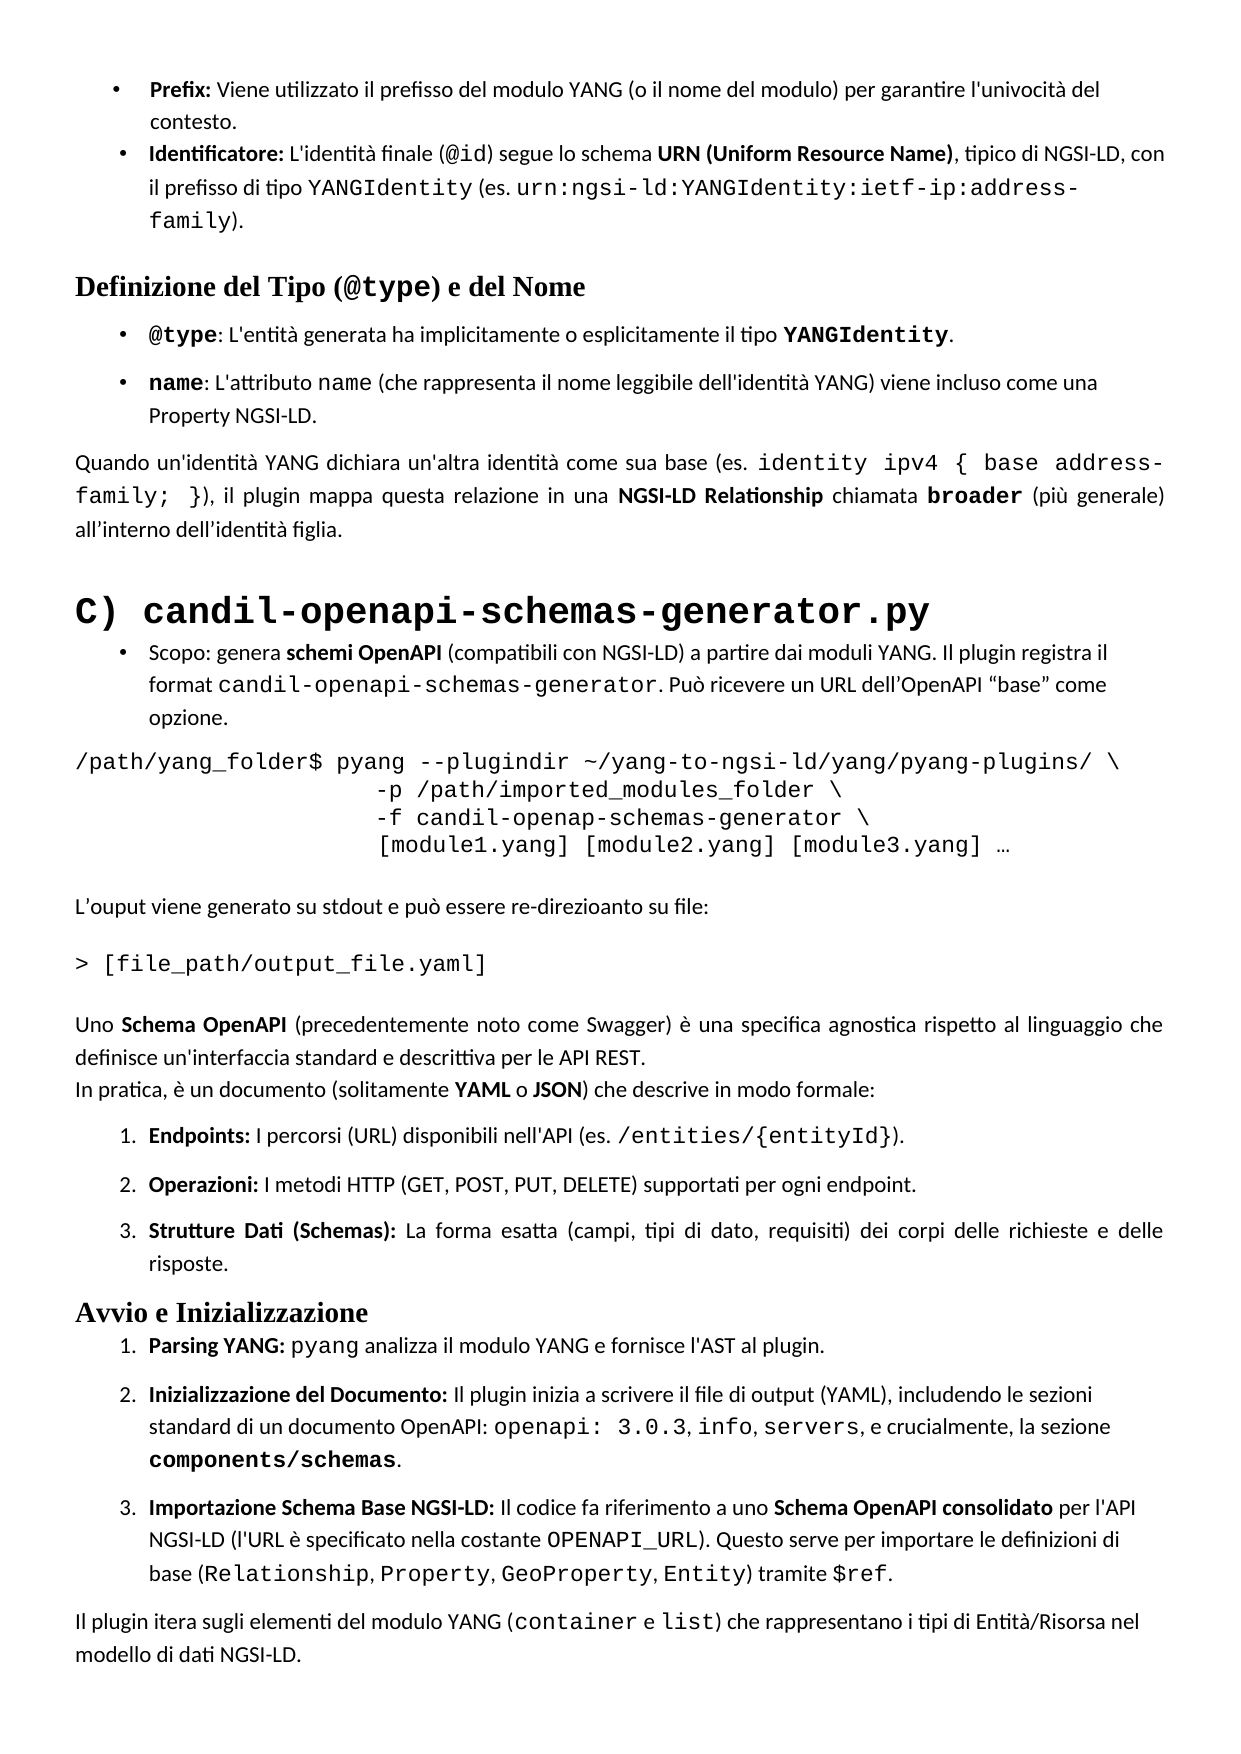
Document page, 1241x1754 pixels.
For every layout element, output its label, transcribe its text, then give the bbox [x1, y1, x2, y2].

subtitle C) candil-openapi-schemas-generator.py [75, 592, 1165, 634]
text > [file_path/output_file.yaml] [75, 952, 1165, 978]
text Quando un'identità YANG dichiara un'altra identità come sua base (es. identity ipv4 { base address-family; }), il plugin mappa questa relazione in una NGSI-LD Relationship chiamata broader (più generale) all’interno dell’identità figlia. [75, 448, 1165, 543]
list Parsing YANG: pyang analizza il modulo YANG e fornisce l'AST al plugin. [119, 1332, 1165, 1361]
text L’ouput viene generato su stdout e può essere re-direzioanto su file: [75, 892, 1165, 920]
list Operazioni: I metodi HTTP (GET, POST, PUT, DELETE) supportati per ogni endpoint. [119, 1170, 1165, 1198]
list @type: L'entità generata ha implicitamente o esplicitamente il tipo YANGIdentity. [119, 320, 1165, 349]
text [module1.yang] [module2.yang] [module3.yang] … [75, 834, 1165, 860]
text -p /path/imported_modules_folder \ [75, 778, 1165, 804]
text /path/yang_folder$ pyang --plugindir ~/yang-to-ngsi-ld/yang/pyang-plugins/ \ [75, 750, 1165, 776]
text In pratica, è un documento (solitamente YAML o JSON) che descrive in modo formale: [75, 1075, 1165, 1103]
list Importazione Schema Base NGSI-LD: Il codice fa riferimento a uno Schema OpenAPI consolidato per l'API NGSI-LD (l'URL è specificato nella costante OPENAPI_URL). Questo serve per importare le definizioni di base (Relationship, Property, GeoProperty, Entity) tramite $ref. [119, 1493, 1165, 1588]
text Uno Schema OpenAPI (precedentemente noto come Swagger) è una specifica agnostica rispetto al linguaggio che definisce un'interfaccia standard e descrittiva per le API REST. [75, 1011, 1165, 1071]
list Prefix: Viene utilizzato il prefisso del modulo YANG (o il nome del modulo) per garantire l'univocità del contesto. [112, 75, 1165, 135]
text Il plugin itera sugli elementi del modulo YANG (container e list) che rappresentano i tipi di Entità/Risorsa nel modello di dati NGSI-LD. [75, 1607, 1165, 1668]
subtitle Avvio e Inizializzazione [75, 1296, 1165, 1329]
list Scopo: genera schemi OpenAPI (compatibili con NGSI-LD) a partire dai moduli YANG. Il plugin registra il format candil-openapi-schemas-generator. Può ricevere un URL dell’OpenAPI “base” come opzione. [119, 638, 1165, 731]
list name: L'attributo name (che rappresenta il nome leggibile dell'identità YANG) viene incluso come una Property NGSI-LD. [119, 368, 1165, 429]
list Strutture Dati (Schemas): La forma esatta (campi, tipi di dato, requisiti) dei corpi delle richieste e delle risposte. [119, 1217, 1165, 1277]
list Identificatore: L'identità finale (@id) segue lo schema URN (Uniform Resource Name), tipico di NGSI-LD, con il prefisso di tipo YANGIdentity (es. urn:ngsi-ld:YANGIdentity:ietf-ip:address-family). [119, 139, 1165, 235]
list Endpoints: I percorsi (URL) disponibili nell'API (es. /entities/{entityId}). [119, 1122, 1165, 1151]
subtitle Definizione del Tipo (@type) e del Nome [75, 269, 1165, 305]
text -f candil-openap-schemas-generator \ [75, 806, 1165, 832]
list Inizializzazione del Documento: Il plugin inizia a scrivere il file di output (YAML), includendo le sezioni standard di un documento OpenAPI: openapi: 3.0.3, info, servers, e crucialmente, la sezione components/schemas. [119, 1380, 1165, 1474]
